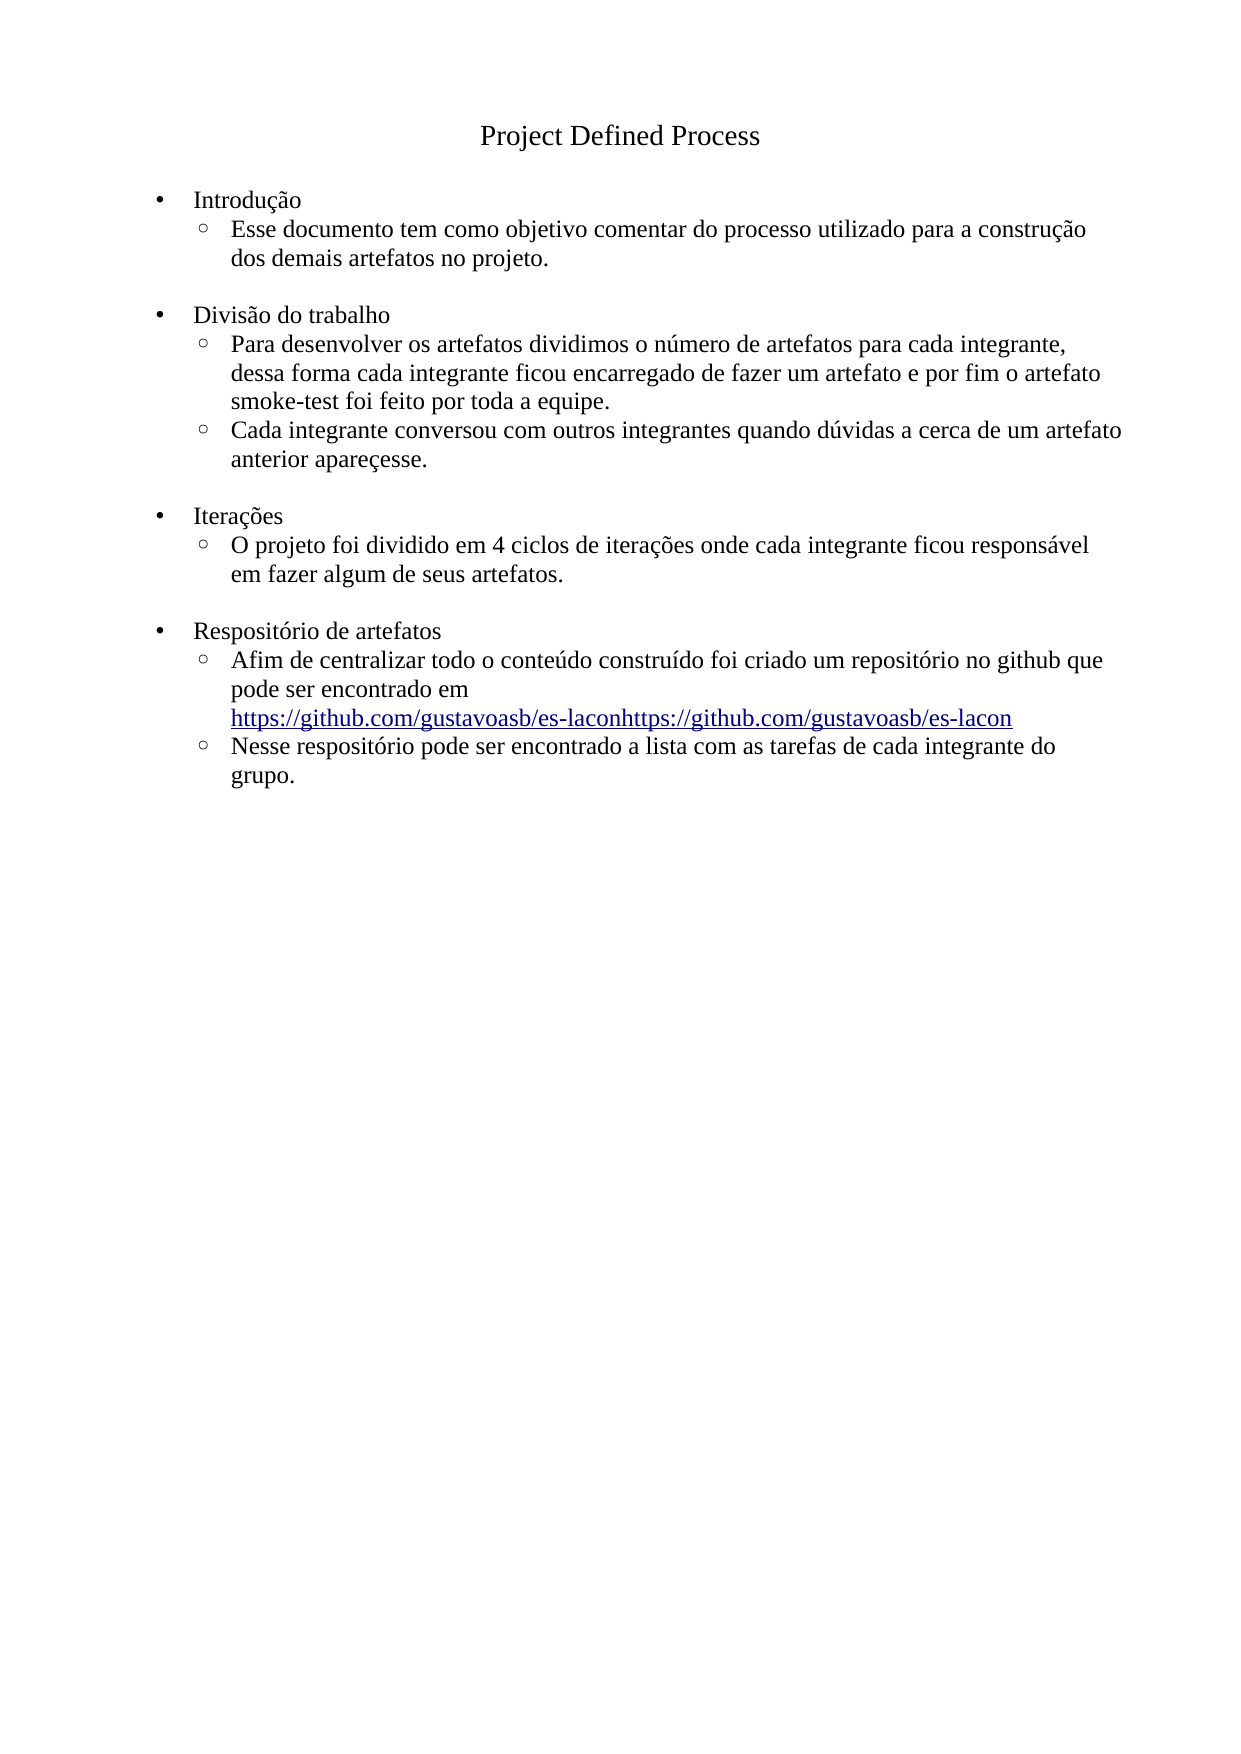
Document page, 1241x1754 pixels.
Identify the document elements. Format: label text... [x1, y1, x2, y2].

list Nesse respositório pode ser encontrado a lista com as tarefas de cada integrante do grupo. [193, 731, 1122, 789]
list Introdução [156, 185, 1122, 214]
text Project Defined Process [118, 118, 1122, 152]
list Iterações [156, 501, 1122, 530]
list Cada integrante conversou com outros integrantes quando dúvidas a cerca de um artefato anterior apareçesse. [193, 415, 1122, 473]
list Para desenvolver os artefatos dividimos o número de artefatos para cada integrante, dessa forma cada integrante ficou encarregado de fazer um artefato e por fim o artefato smoke-test foi feito por toda a equipe. [193, 329, 1122, 415]
list Esse documento tem como objetivo comentar do processo utilizado para a construção dos demais artefatos no projeto. [193, 214, 1122, 271]
list Afim de centralizar todo o conteúdo construído foi criado um repositório no github que pode ser encontrado em https://github.com/gustavoasb/es-laconhttps://github.com/gustavoasb/es-lacon [193, 645, 1122, 731]
list Divisão do trabalho [156, 300, 1122, 329]
list O projeto foi dividido em 4 ciclos de iterações onde cada integrante ficou responsável em fazer algum de seus artefatos. [193, 530, 1122, 588]
list Respositório de artefatos [156, 616, 1122, 645]
